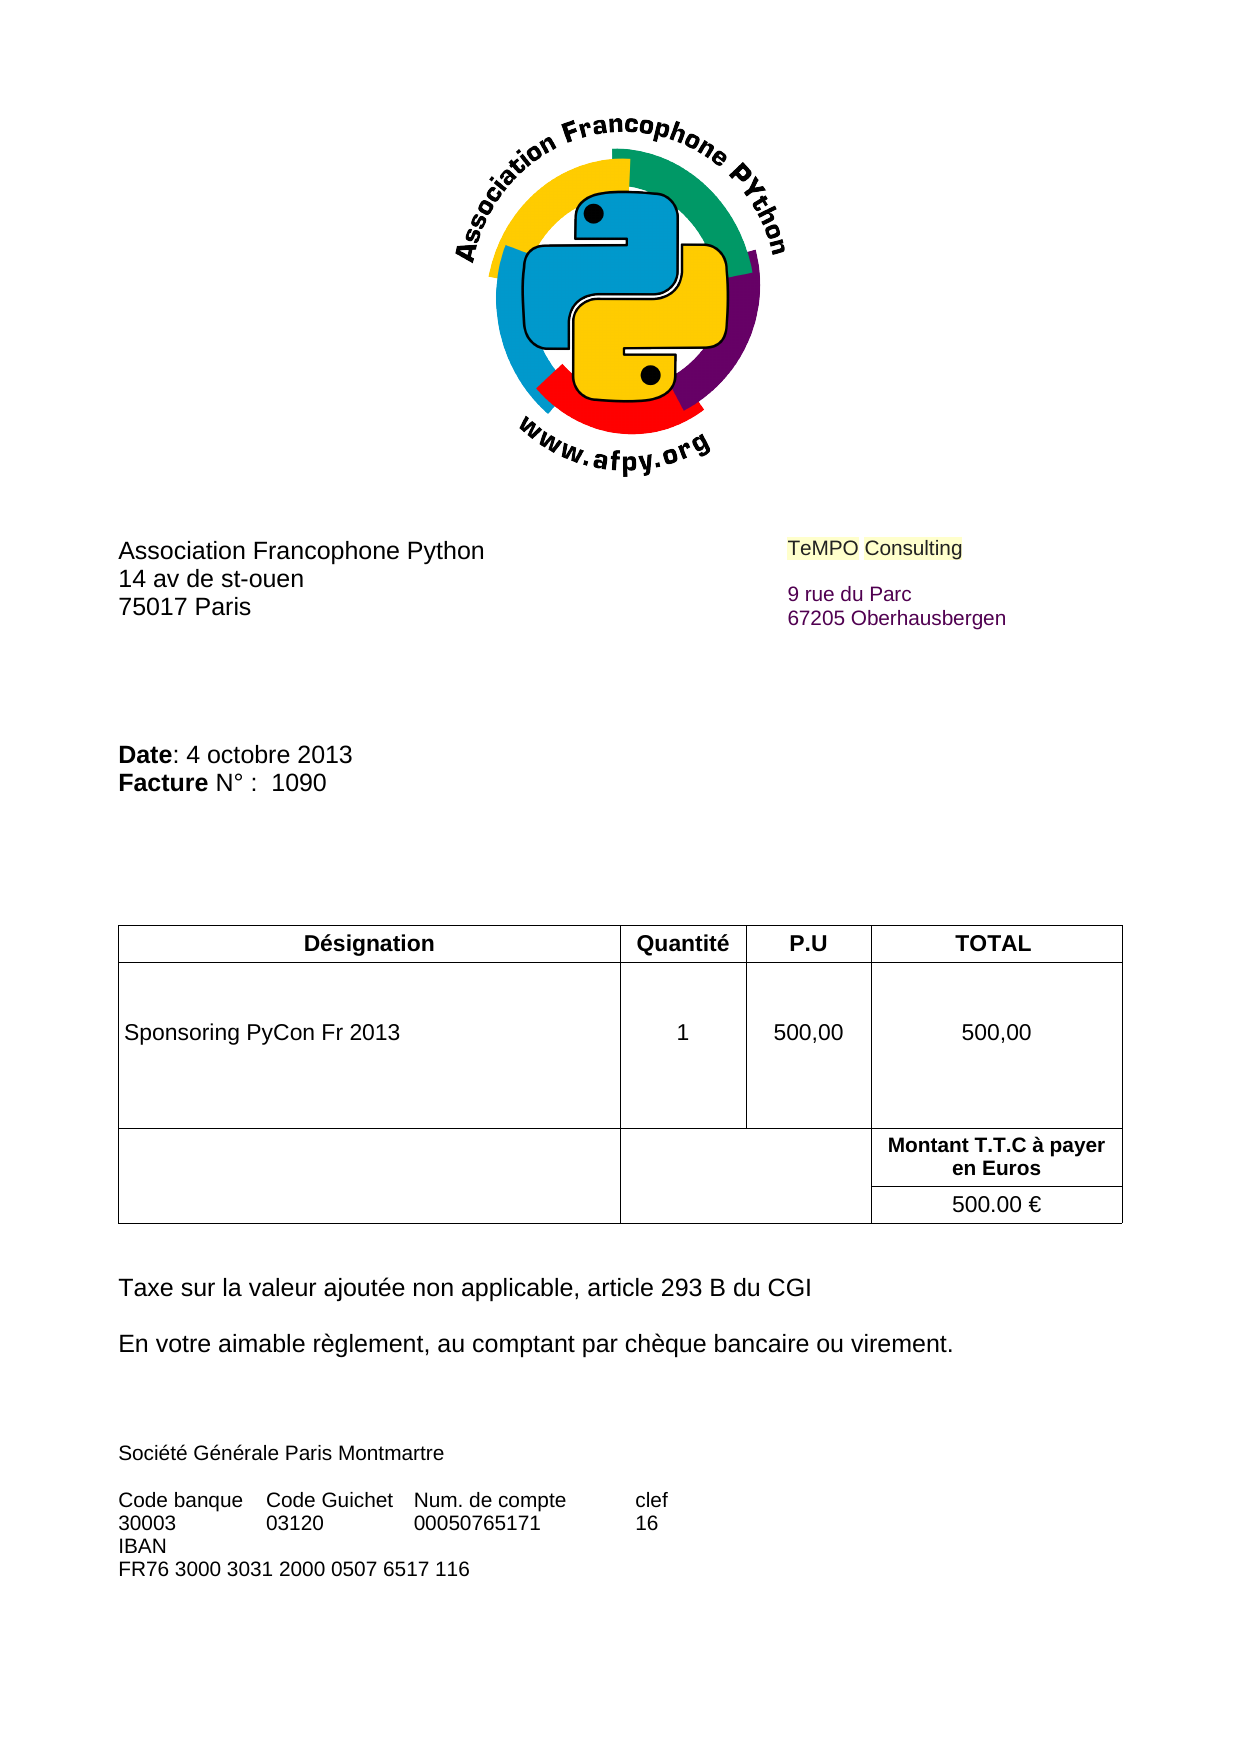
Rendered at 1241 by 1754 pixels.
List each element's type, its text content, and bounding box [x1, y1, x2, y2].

table_cell Sponsoring PyCon Fr 2013 [119, 963, 620, 1127]
table_header [535, 537, 787, 657]
table_header TOTAL [872, 926, 1122, 962]
table_header Association Francophone Python 14 av de st-ouen 75017 Paris [118, 537, 535, 657]
table_header TeMPO Consulting 9 rue du Parc 67205 Oberhausbergen [787, 537, 1122, 657]
text Date: 4 octobre 2013 [118, 741, 1122, 769]
table_header [621, 1129, 871, 1223]
picture [455, 118, 785, 477]
text Facture N° : 1090 [118, 769, 1122, 797]
text Code banque Code Guichet Num. de compte clef [118, 1488, 1122, 1511]
table_header [119, 1129, 620, 1223]
text Société Générale Paris Montmartre [118, 1442, 1122, 1465]
text IBAN [118, 1534, 1122, 1558]
text Taxe sur la valeur ajoutée non applicable, article 293 B du CGI [118, 1274, 1122, 1302]
table_header Montant T.T.C à payer en Euros [872, 1129, 1122, 1186]
table_header P.U [747, 926, 871, 962]
table_header Quantité [621, 926, 746, 962]
table_header Désignation [119, 926, 620, 962]
table_cell 500.00 € [872, 1187, 1122, 1223]
table_cell 500,00 [872, 963, 1122, 1127]
text En votre aimable règlement, au comptant par chèque bancaire ou virement. [118, 1330, 1122, 1358]
text 30003 03120 00050765171 16 [118, 1511, 1122, 1534]
table_cell 1 [621, 963, 746, 1127]
text FR76 3000 3031 2000 0507 6517 116 [118, 1558, 1122, 1581]
table_cell 500,00 [747, 963, 871, 1127]
